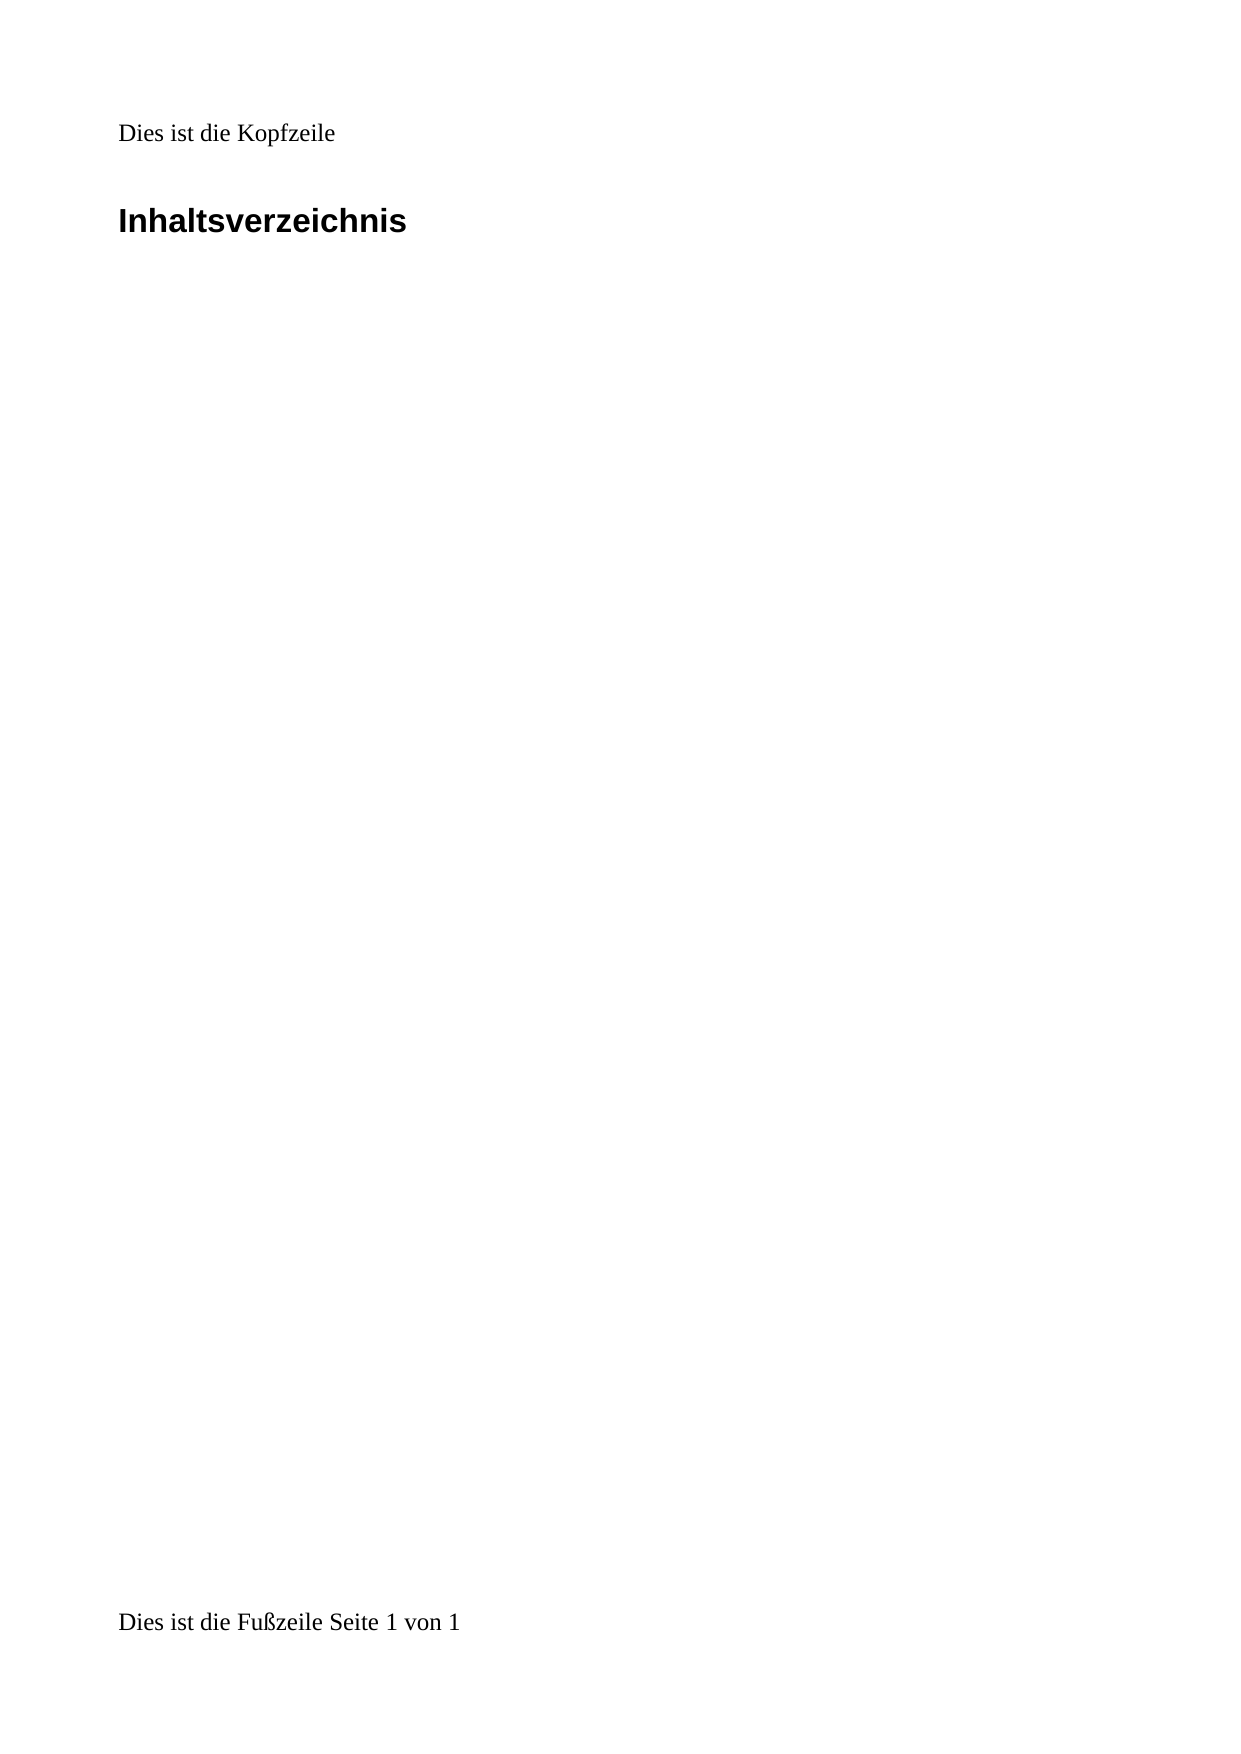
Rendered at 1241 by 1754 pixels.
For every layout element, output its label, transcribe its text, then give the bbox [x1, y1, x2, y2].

subtitle Inhaltsverzeichnis [118, 201, 1122, 240]
